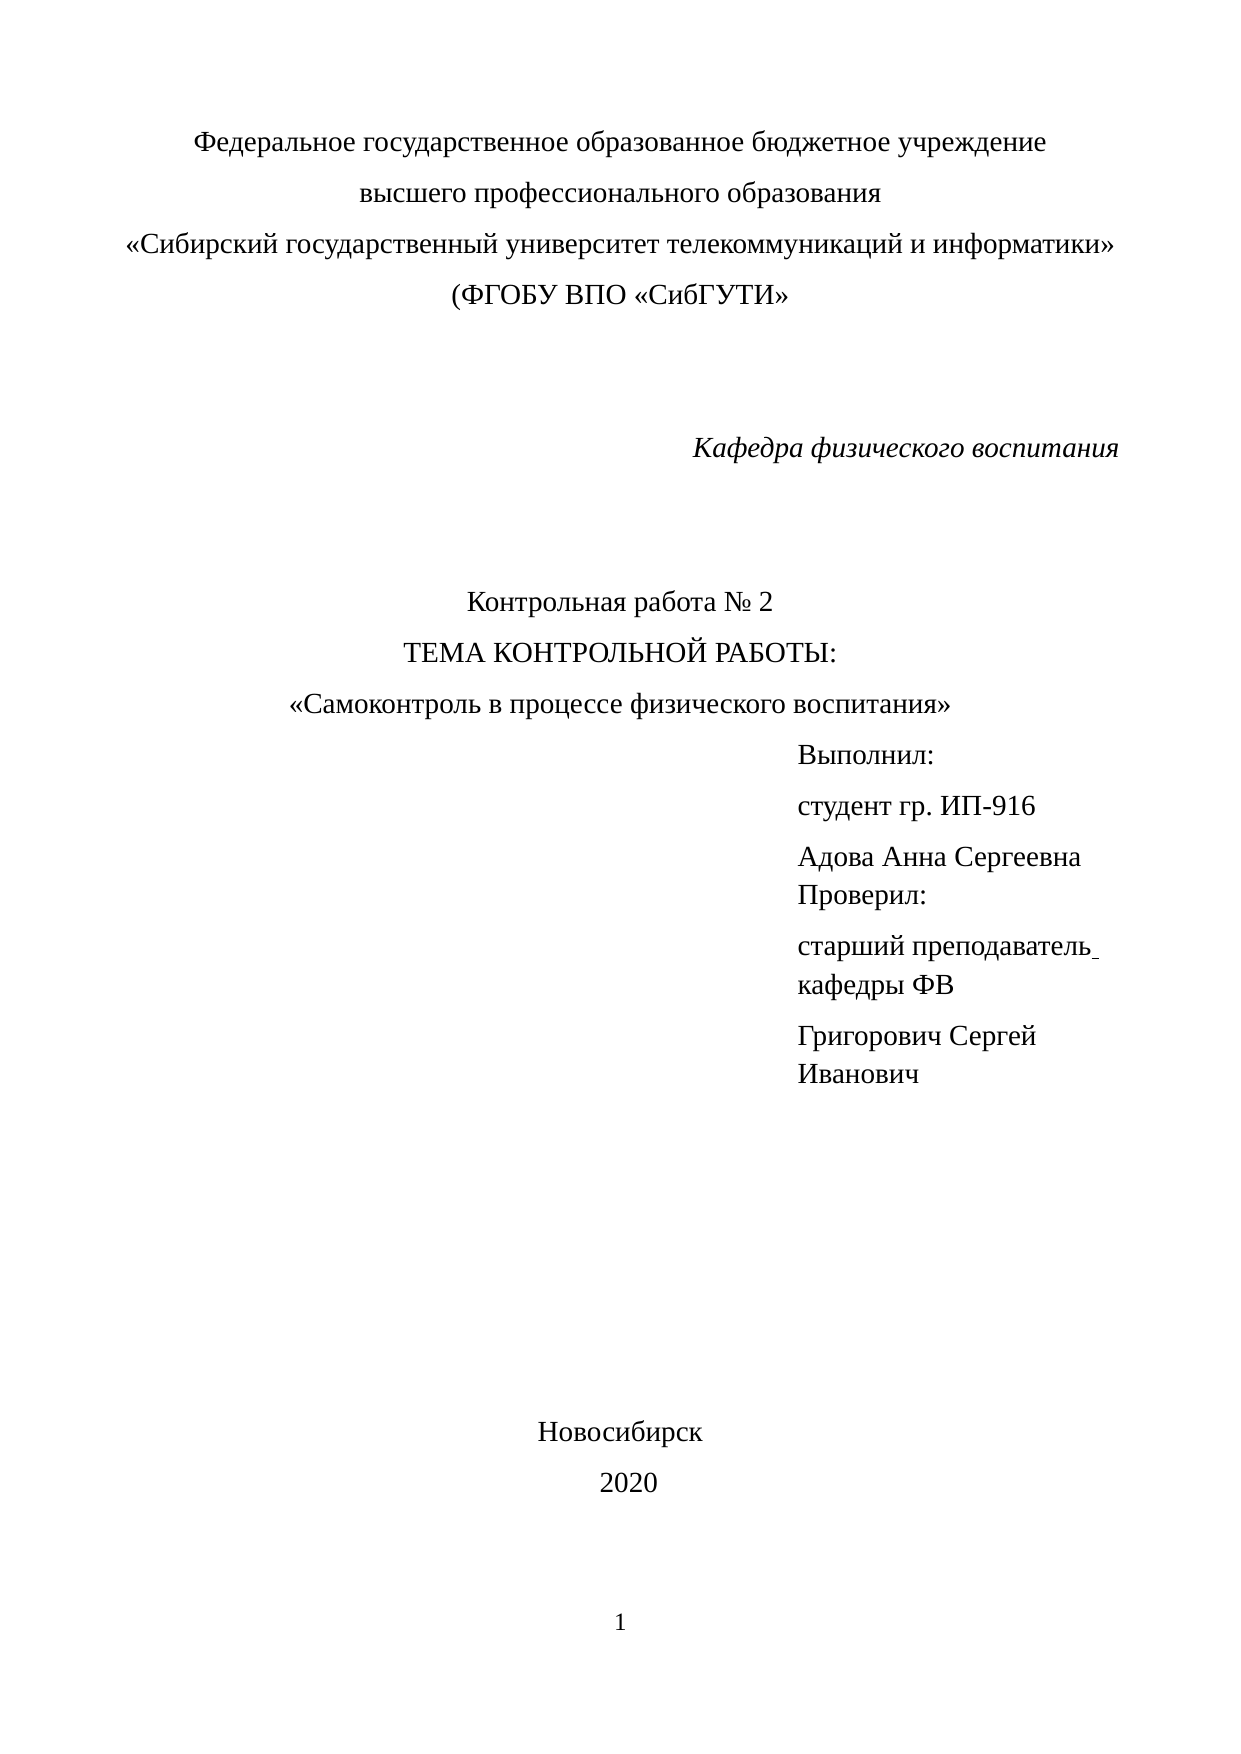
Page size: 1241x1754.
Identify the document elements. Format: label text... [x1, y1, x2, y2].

text Федеральное государственное образованное бюджетное учреждение [118, 124, 1122, 158]
text студент гр. ИП-916 [797, 788, 1122, 821]
text ТЕМА КОНТРОЛЬНОЙ РАБОТЫ: [118, 635, 1122, 668]
text Кафедра физического воспитания [118, 431, 1122, 464]
text Григорович Сергей Иванович [797, 1018, 1122, 1090]
text Контрольная работа № 2 [118, 584, 1122, 617]
text «Сибирский государственный университет телекоммуникаций и информатики» [118, 226, 1122, 260]
text старший преподаватель кафедры ФВ [797, 928, 1122, 1001]
text «Самоконтроль в процессе физического воспитания» [118, 686, 1122, 719]
text Выполнил: [797, 737, 1122, 770]
text (ФГОБУ ВПО «СибГУТИ» [118, 277, 1122, 311]
text Адова Анна Сергеевна Проверил: [797, 839, 1122, 911]
text Новосибирск [118, 1414, 1122, 1447]
text 2020 [118, 1465, 1122, 1498]
text высшего профессионального образования [118, 175, 1122, 209]
